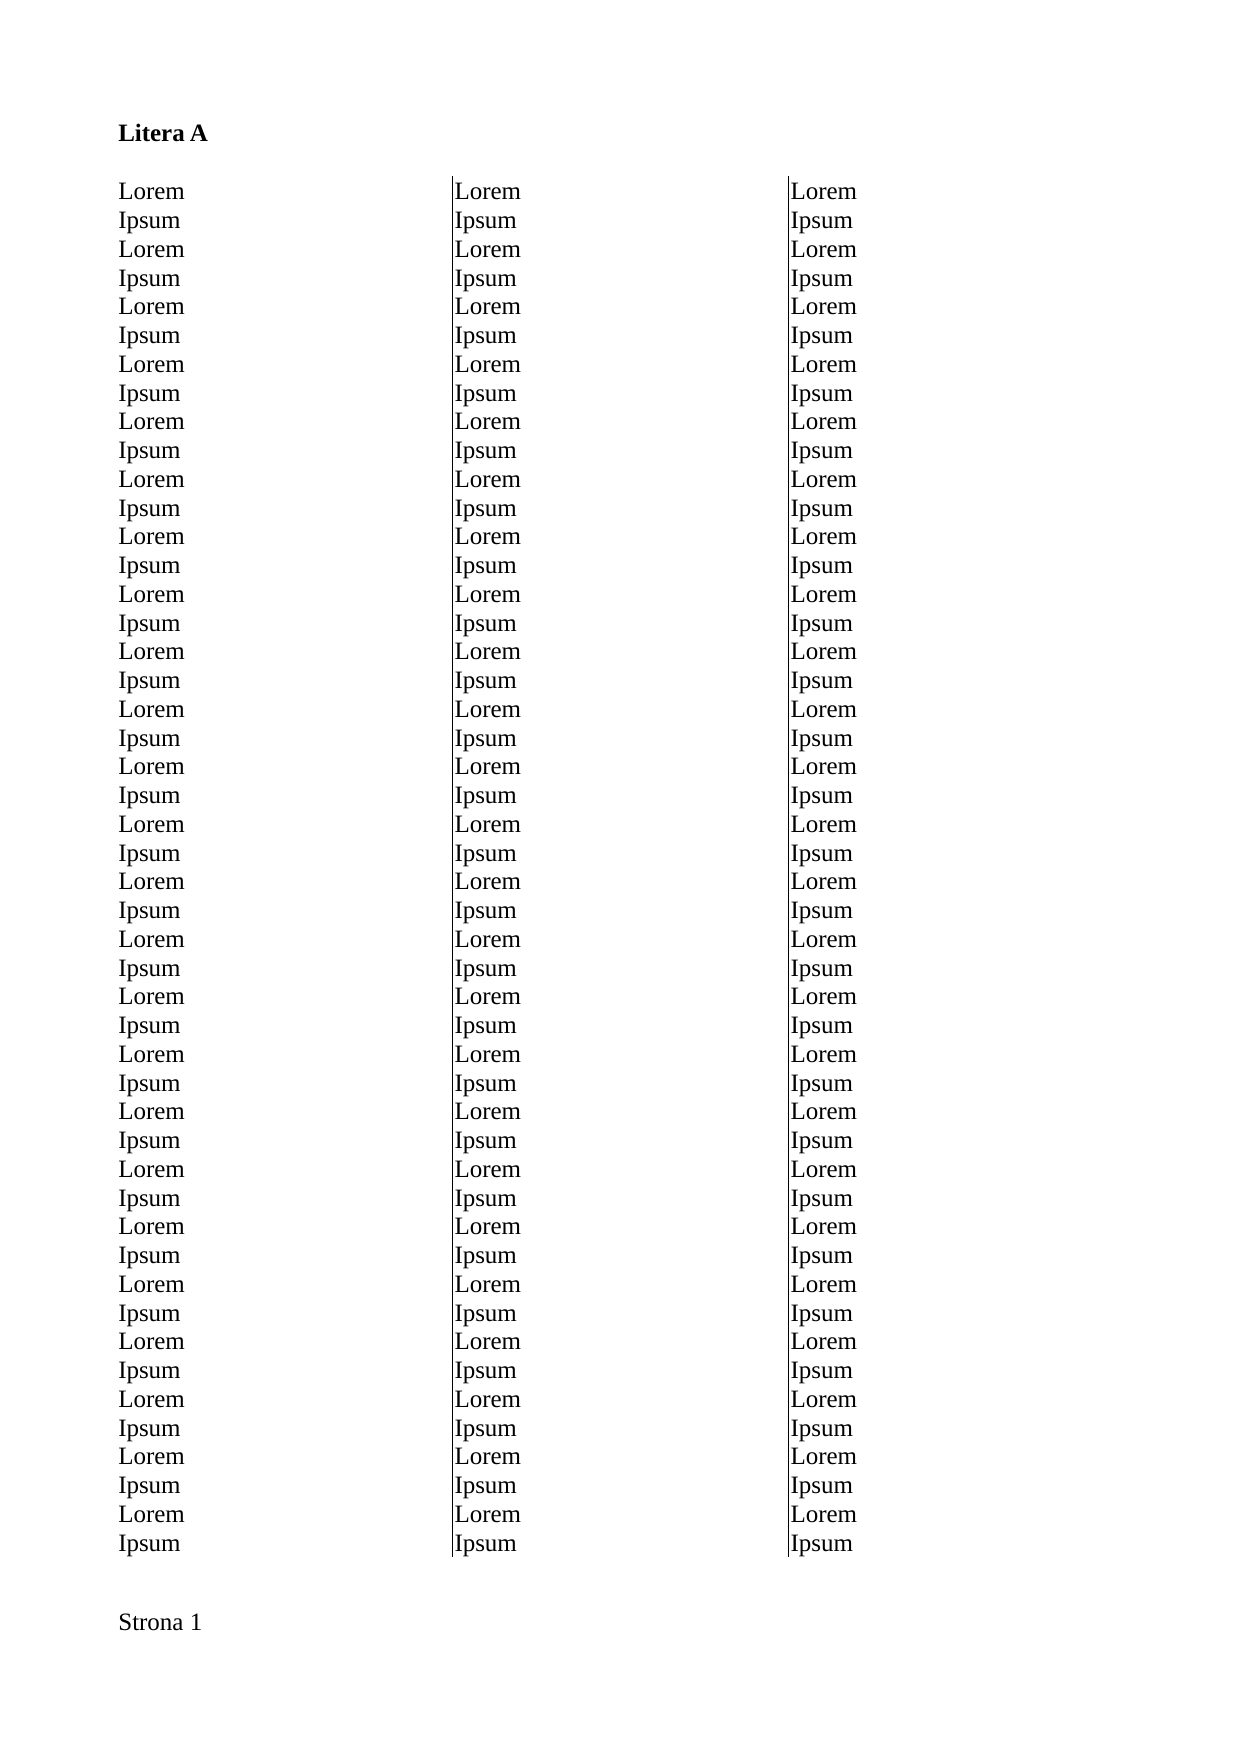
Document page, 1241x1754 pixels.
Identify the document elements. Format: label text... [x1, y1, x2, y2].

text Ipsum [790, 550, 1122, 579]
text Lorem [118, 866, 450, 895]
text Ipsum [118, 378, 450, 406]
text Lorem [454, 1499, 786, 1528]
text Ipsum [790, 1528, 1122, 1556]
text Lorem [118, 176, 450, 205]
text Ipsum [118, 1413, 450, 1441]
text Lorem [790, 1039, 1122, 1068]
text Ipsum [118, 435, 450, 464]
text Ipsum [790, 1010, 1122, 1039]
text Lorem [790, 981, 1122, 1010]
text Ipsum [790, 378, 1122, 406]
text Ipsum [118, 1240, 450, 1269]
text Ipsum [454, 493, 786, 521]
text Lorem [790, 349, 1122, 378]
text Lorem [454, 1384, 786, 1413]
text Lorem [118, 1384, 450, 1413]
text Lorem [118, 1499, 450, 1528]
text Lorem [790, 464, 1122, 493]
text Lorem [454, 866, 786, 895]
text Lorem [790, 1384, 1122, 1413]
text Ipsum [790, 435, 1122, 464]
text Lorem [118, 464, 450, 493]
text Ipsum [118, 895, 450, 924]
text Ipsum [454, 1413, 786, 1441]
text Ipsum [454, 550, 786, 579]
text Lorem [790, 694, 1122, 723]
text Ipsum [790, 1125, 1122, 1154]
text Lorem [790, 1326, 1122, 1355]
text Ipsum [118, 723, 450, 751]
text Lorem [454, 349, 786, 378]
text Ipsum [790, 1068, 1122, 1096]
text Ipsum [118, 320, 450, 349]
text Ipsum [118, 205, 450, 234]
text Lorem [118, 1211, 450, 1240]
text Ipsum [790, 1355, 1122, 1384]
text Ipsum [790, 1298, 1122, 1326]
text Lorem [454, 1326, 786, 1355]
text Ipsum [454, 1528, 786, 1556]
text Lorem [790, 406, 1122, 435]
text Ipsum [454, 953, 786, 981]
text Lorem [454, 406, 786, 435]
text Lorem [790, 291, 1122, 320]
text Lorem [790, 1269, 1122, 1298]
text Ipsum [118, 493, 450, 521]
text Lorem [790, 521, 1122, 550]
text Lorem [118, 521, 450, 550]
text Ipsum [454, 320, 786, 349]
text Ipsum [454, 895, 786, 924]
text Lorem [790, 579, 1122, 608]
text Lorem [118, 981, 450, 1010]
text Ipsum [454, 1355, 786, 1384]
text Lorem [118, 1326, 450, 1355]
text Ipsum [454, 1068, 786, 1096]
text Ipsum [118, 1470, 450, 1499]
text Ipsum [790, 608, 1122, 636]
text Ipsum [118, 665, 450, 694]
text Lorem [790, 924, 1122, 953]
text Ipsum [790, 493, 1122, 521]
text Ipsum [454, 838, 786, 866]
text Lorem [118, 406, 450, 435]
text Ipsum [118, 1068, 450, 1096]
text Lorem [454, 1039, 786, 1068]
text Lorem [454, 694, 786, 723]
text Lorem [790, 176, 1122, 205]
text Lorem [118, 694, 450, 723]
text Lorem [454, 1269, 786, 1298]
text Ipsum [118, 780, 450, 809]
text Lorem [118, 809, 450, 838]
text Lorem [454, 924, 786, 953]
text Lorem [790, 234, 1122, 263]
text Ipsum [790, 780, 1122, 809]
text Lorem [454, 521, 786, 550]
text Ipsum [118, 838, 450, 866]
text Lorem [118, 1154, 450, 1183]
text Ipsum [454, 1183, 786, 1211]
text Lorem [454, 291, 786, 320]
text Lorem [454, 981, 786, 1010]
text Ipsum [118, 1010, 450, 1039]
text Lorem [118, 234, 450, 263]
text Ipsum [790, 1183, 1122, 1211]
text Ipsum [118, 1125, 450, 1154]
text Ipsum [790, 205, 1122, 234]
text Lorem [790, 1154, 1122, 1183]
text Lorem [454, 579, 786, 608]
text Ipsum [790, 953, 1122, 981]
text Ipsum [454, 608, 786, 636]
text Lorem [790, 636, 1122, 665]
text Ipsum [118, 1298, 450, 1326]
text Lorem [454, 176, 786, 205]
text Lorem [454, 1096, 786, 1125]
text Ipsum [118, 608, 450, 636]
text Ipsum [790, 895, 1122, 924]
text Ipsum [454, 263, 786, 291]
text Lorem [454, 636, 786, 665]
text Lorem [454, 1211, 786, 1240]
text Ipsum [454, 1298, 786, 1326]
text Ipsum [790, 1240, 1122, 1269]
text Lorem [790, 1211, 1122, 1240]
text Lorem [790, 809, 1122, 838]
text Lorem [118, 1039, 450, 1068]
text Ipsum [790, 665, 1122, 694]
text Lorem [118, 291, 450, 320]
text Lorem [118, 636, 450, 665]
text Lorem [454, 1154, 786, 1183]
text Ipsum [118, 1528, 450, 1556]
text Lorem [118, 579, 450, 608]
text Ipsum [454, 665, 786, 694]
text Lorem [454, 751, 786, 780]
text Ipsum [790, 263, 1122, 291]
text Ipsum [118, 953, 450, 981]
text Ipsum [790, 1470, 1122, 1499]
text Ipsum [454, 1470, 786, 1499]
text Ipsum [454, 378, 786, 406]
text Ipsum [118, 550, 450, 579]
text Ipsum [454, 1240, 786, 1269]
text Lorem [118, 1269, 450, 1298]
text Ipsum [790, 320, 1122, 349]
text Ipsum [118, 1355, 450, 1384]
text Lorem [790, 751, 1122, 780]
text Lorem [790, 1499, 1122, 1528]
text Ipsum [454, 1125, 786, 1154]
text Lorem [790, 1096, 1122, 1125]
text Lorem [118, 1096, 450, 1125]
text Ipsum [118, 1183, 450, 1211]
text Ipsum [454, 205, 786, 234]
text Ipsum [454, 1010, 786, 1039]
text Lorem [454, 1441, 786, 1470]
text Lorem [118, 1441, 450, 1470]
text Ipsum [790, 838, 1122, 866]
text Lorem [790, 866, 1122, 895]
text Lorem [118, 751, 450, 780]
text Ipsum [790, 723, 1122, 751]
text Lorem [118, 349, 450, 378]
text Ipsum [454, 435, 786, 464]
text Lorem [118, 924, 450, 953]
text Lorem [454, 234, 786, 263]
text Ipsum [118, 263, 450, 291]
text Lorem [790, 1441, 1122, 1470]
text Ipsum [790, 1413, 1122, 1441]
text Lorem [454, 464, 786, 493]
text Ipsum [454, 780, 786, 809]
text Ipsum [454, 723, 786, 751]
text Lorem [454, 809, 786, 838]
